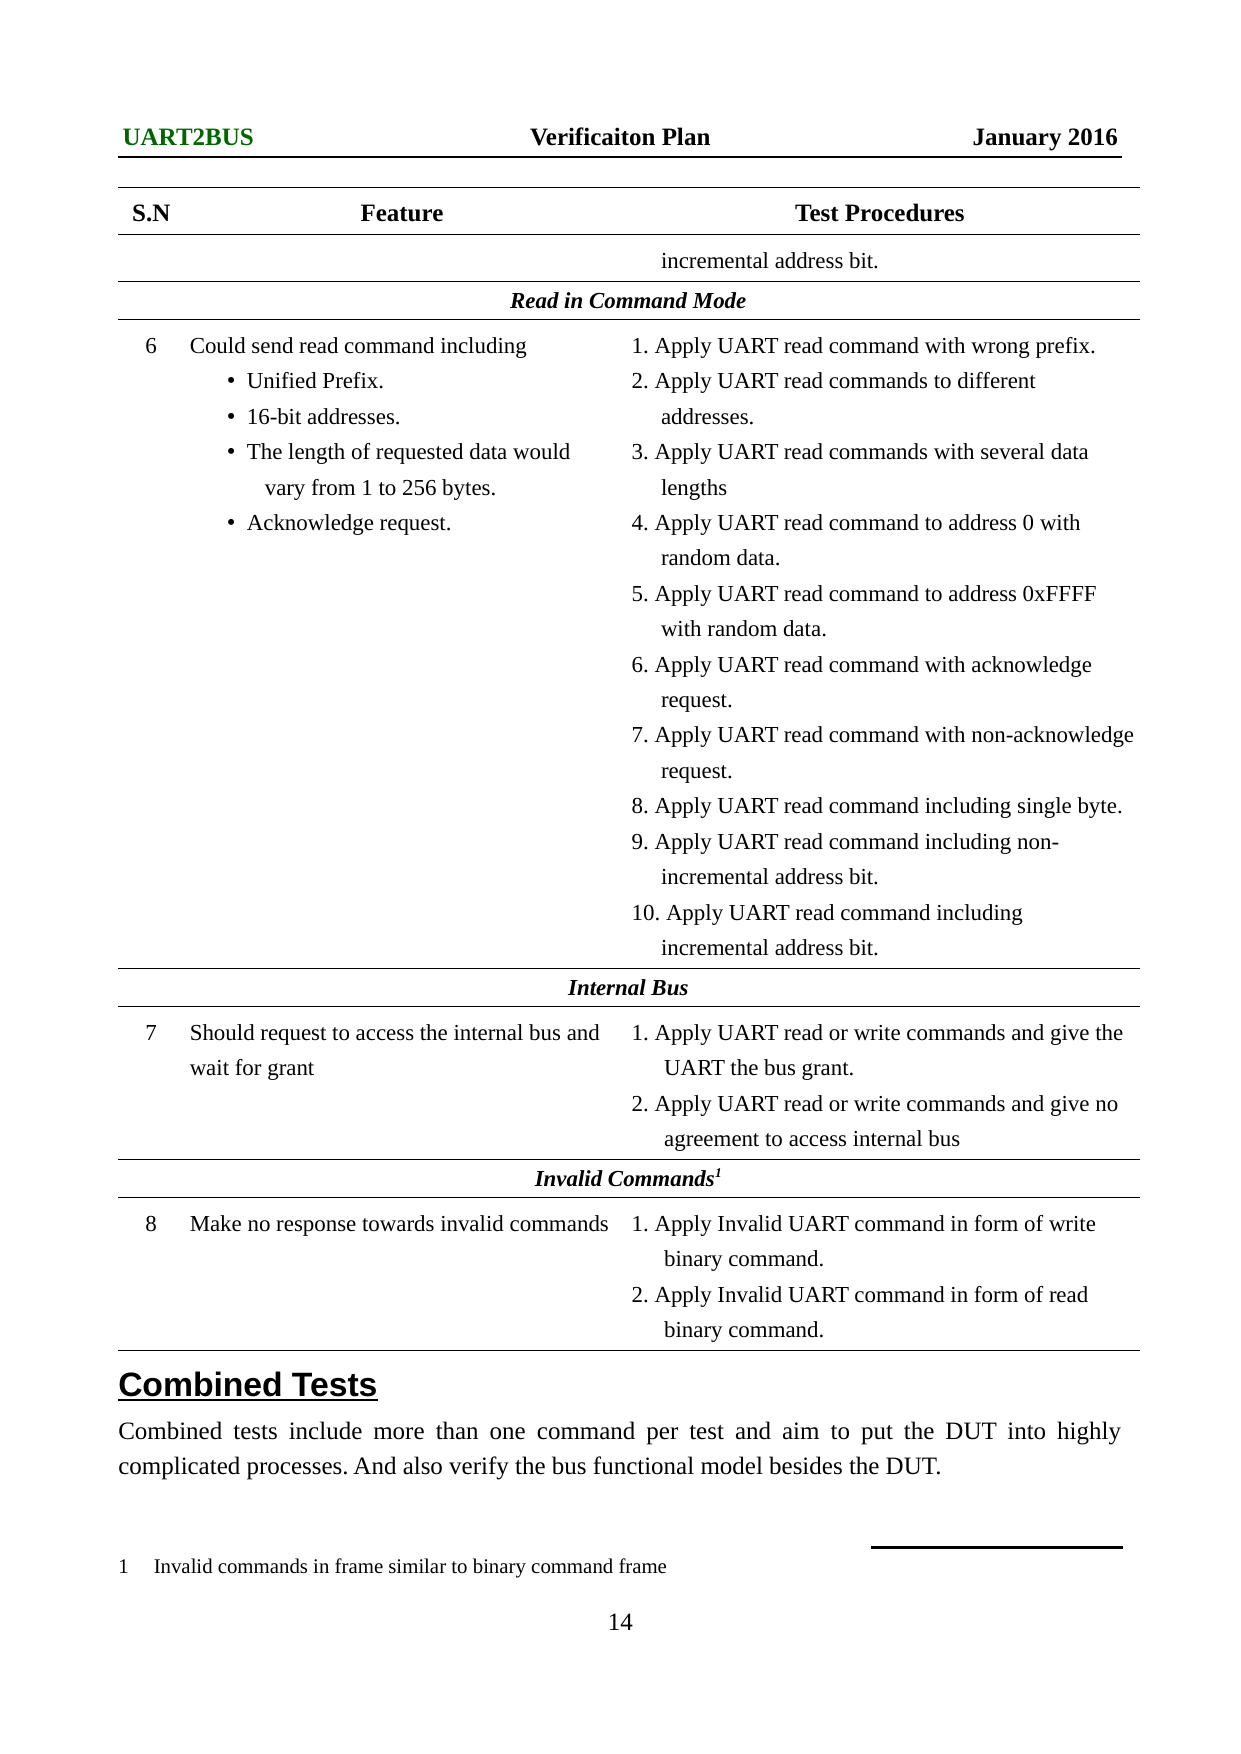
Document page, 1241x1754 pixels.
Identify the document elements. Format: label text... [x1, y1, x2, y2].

subtitle Combined Tests [118, 1365, 1122, 1404]
table_header S.N [118, 188, 184, 234]
table_cell 6 [118, 320, 184, 968]
table_cell Apply Invalid UART command in form of write binary command. Apply Invalid UART command in form of read binary command. [620, 1198, 1140, 1350]
table_cell Make no response towards invalid commands [184, 1198, 620, 1350]
table_cell Apply UART write command with wrong prefix. Apply UART write commands to different addresses. Apply UART write commands with several data lengths Apply UART write command to address 0 with random data. Apply UART write command to address 0xFFFF with random data. Apply UART write command with acknowledge request. Apply UART write command with non-acknowledge request. Apply UART write command including single byte. Apply UART write command including non-incremental address bit. Apply UART write command including incremental address bit. [620, 235, 1140, 281]
table_header Test Procedures [620, 188, 1140, 234]
table_cell Apply UART read command with wrong prefix. Apply UART read commands to different addresses. Apply UART read commands with several data lengths Apply UART read command to address 0 with random data. Apply UART read command to address 0xFFFF with random data. Apply UART read command with acknowledge request. Apply UART read command with non-acknowledge request. Apply UART read command including single byte. Apply UART read command including non-incremental address bit. Apply UART read command including incremental address bit. [620, 320, 1140, 968]
table_cell Internal Bus [118, 969, 1140, 1006]
table_cell Apply UART read or write commands and give the UART the bus grant. Apply UART read or write commands and give no agreement to access internal bus [620, 1007, 1140, 1159]
table_cell [118, 235, 184, 281]
table_cell Could send read command including Unified Prefix. 16-bit addresses. The length of requested data would vary from 1 to 256 bytes. Acknowledge request. [184, 320, 620, 968]
table_cell Read in Command Mode [118, 282, 1140, 319]
table_cell [184, 235, 620, 281]
table_header Feature [184, 188, 620, 234]
table_cell Invalid Commands [118, 1160, 1140, 1197]
text Combined tests include more than one command per test and aim to put the DUT into highly complicated processes. And also verify the bus functional model besides the DUT. [118, 1416, 1122, 1479]
table_cell Should request to access the internal bus and wait for grant [184, 1007, 620, 1159]
table_cell 7 [118, 1007, 184, 1159]
table_cell 8 [118, 1198, 184, 1350]
